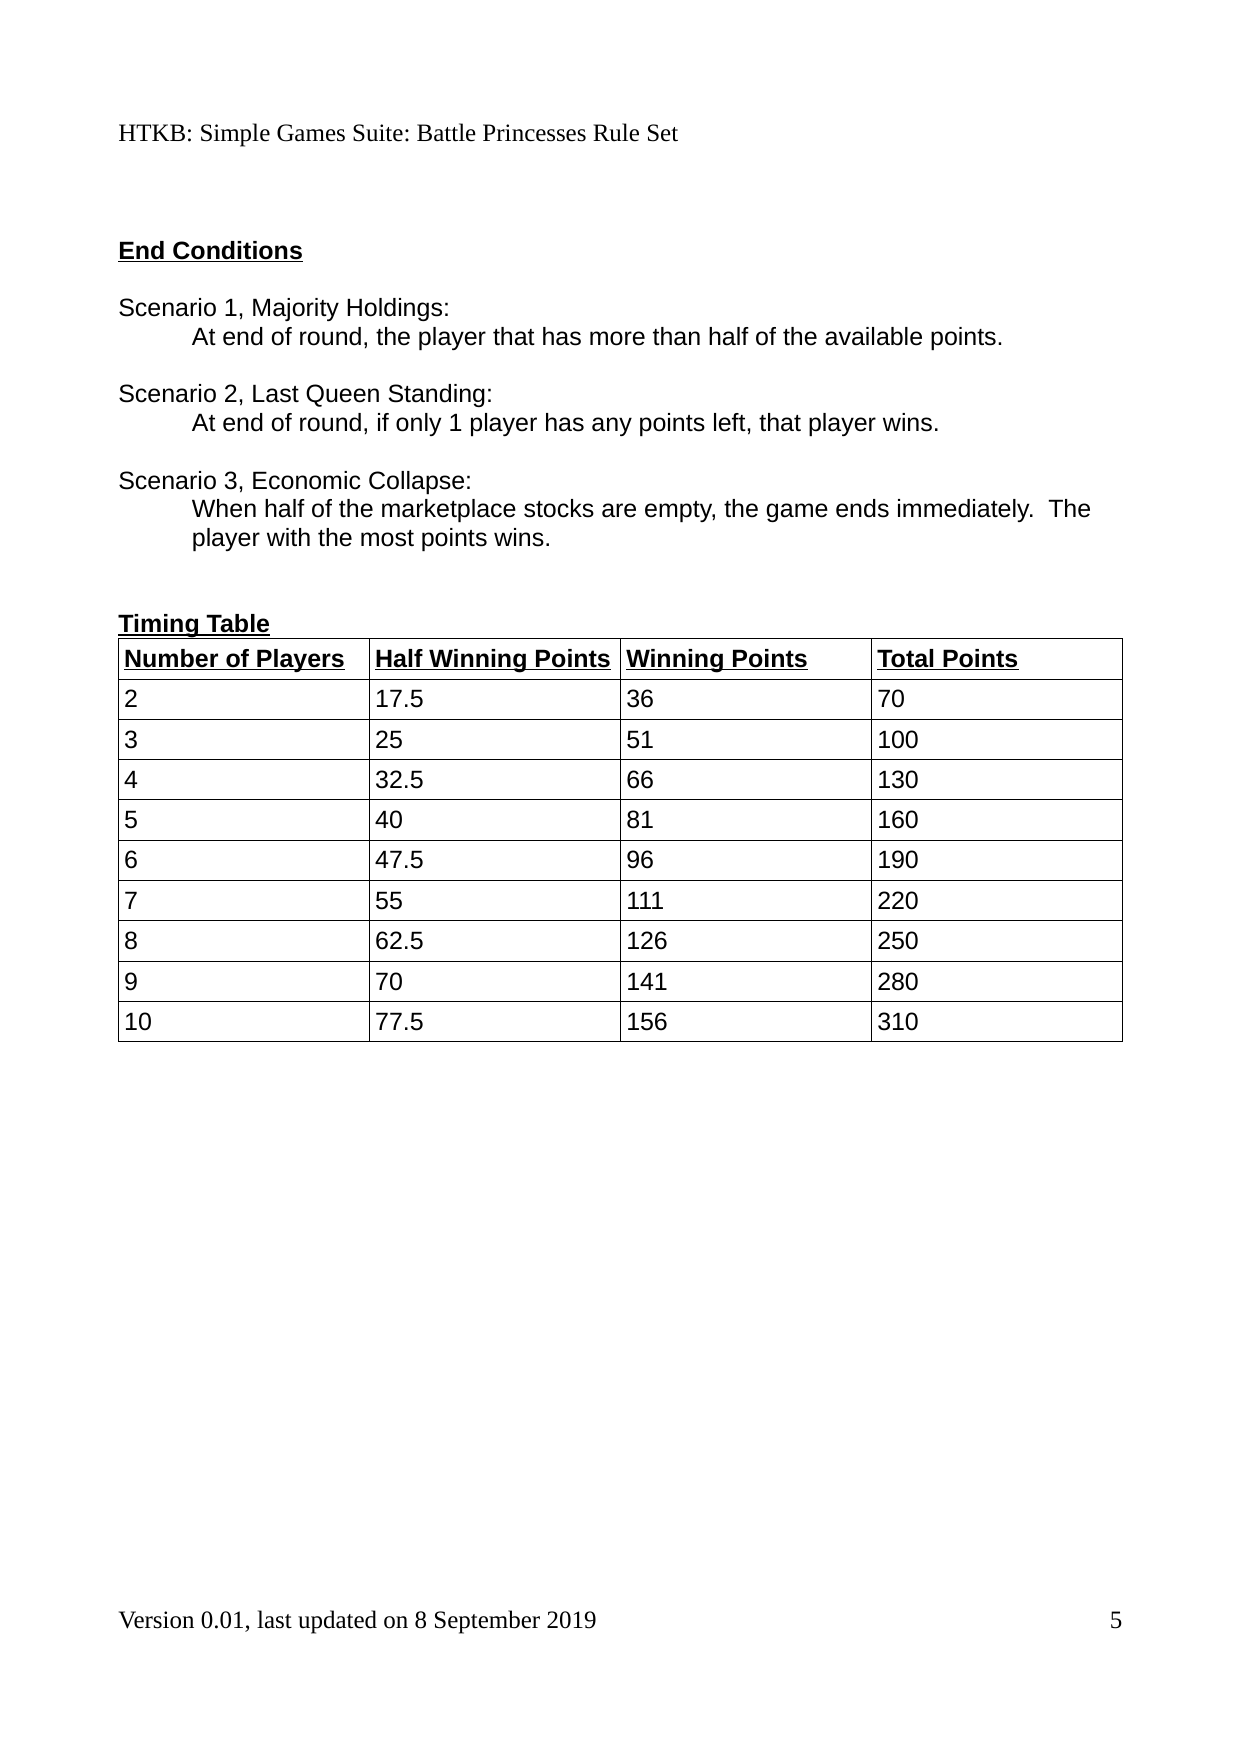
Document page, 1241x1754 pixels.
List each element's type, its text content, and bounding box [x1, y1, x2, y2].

table_cell 10 [119, 1002, 369, 1041]
table_cell 36 [621, 680, 871, 719]
table_cell 32.5 [370, 760, 620, 799]
text At end of round, the player that has more than half of the available points. [118, 322, 1122, 351]
table_header Number of Players [119, 639, 369, 678]
table_cell 55 [370, 881, 620, 920]
table_cell 220 [872, 881, 1122, 920]
table_cell 3 [119, 720, 369, 759]
table_cell 40 [370, 800, 620, 840]
text When half of the marketplace stocks are empty, the game ends immediately. The player with the most points wins. [118, 494, 1122, 552]
table_cell 7 [119, 881, 369, 920]
text End Conditions [118, 207, 1122, 264]
table_cell 9 [119, 962, 369, 1001]
table_header Winning Points [621, 639, 871, 678]
table_cell 141 [621, 962, 871, 1001]
table_cell 17.5 [370, 680, 620, 719]
table_cell 77.5 [370, 1002, 620, 1041]
text Scenario 2, Last Queen Standing: [118, 379, 1122, 408]
table_cell 96 [621, 841, 871, 880]
table_cell 62.5 [370, 921, 620, 961]
table_cell 4 [119, 760, 369, 799]
table_cell 160 [872, 800, 1122, 840]
table_cell 130 [872, 760, 1122, 799]
table_cell 8 [119, 921, 369, 961]
table_cell 5 [119, 800, 369, 840]
table_header Total Points [872, 639, 1122, 678]
text Scenario 3, Economic Collapse: [118, 466, 1122, 494]
table_cell 51 [621, 720, 871, 759]
table_cell 156 [621, 1002, 871, 1041]
table_cell 100 [872, 720, 1122, 759]
table_cell 81 [621, 800, 871, 840]
text At end of round, if only 1 player has any points left, that player wins. [118, 408, 1122, 437]
table_cell 2 [119, 680, 369, 719]
table_cell 6 [119, 841, 369, 880]
table_cell 70 [872, 680, 1122, 719]
table_cell 280 [872, 962, 1122, 1001]
table_cell 47.5 [370, 841, 620, 880]
table_header Half Winning Points [370, 639, 620, 678]
table_cell 126 [621, 921, 871, 961]
table_cell 70 [370, 962, 620, 1001]
table_cell 310 [872, 1002, 1122, 1041]
table_cell 25 [370, 720, 620, 759]
table_cell 190 [872, 841, 1122, 880]
table_cell 250 [872, 921, 1122, 961]
table_cell 111 [621, 881, 871, 920]
text Scenario 1, Majority Holdings: [118, 293, 1122, 322]
table_cell 66 [621, 760, 871, 799]
text Timing Table [118, 609, 1122, 638]
